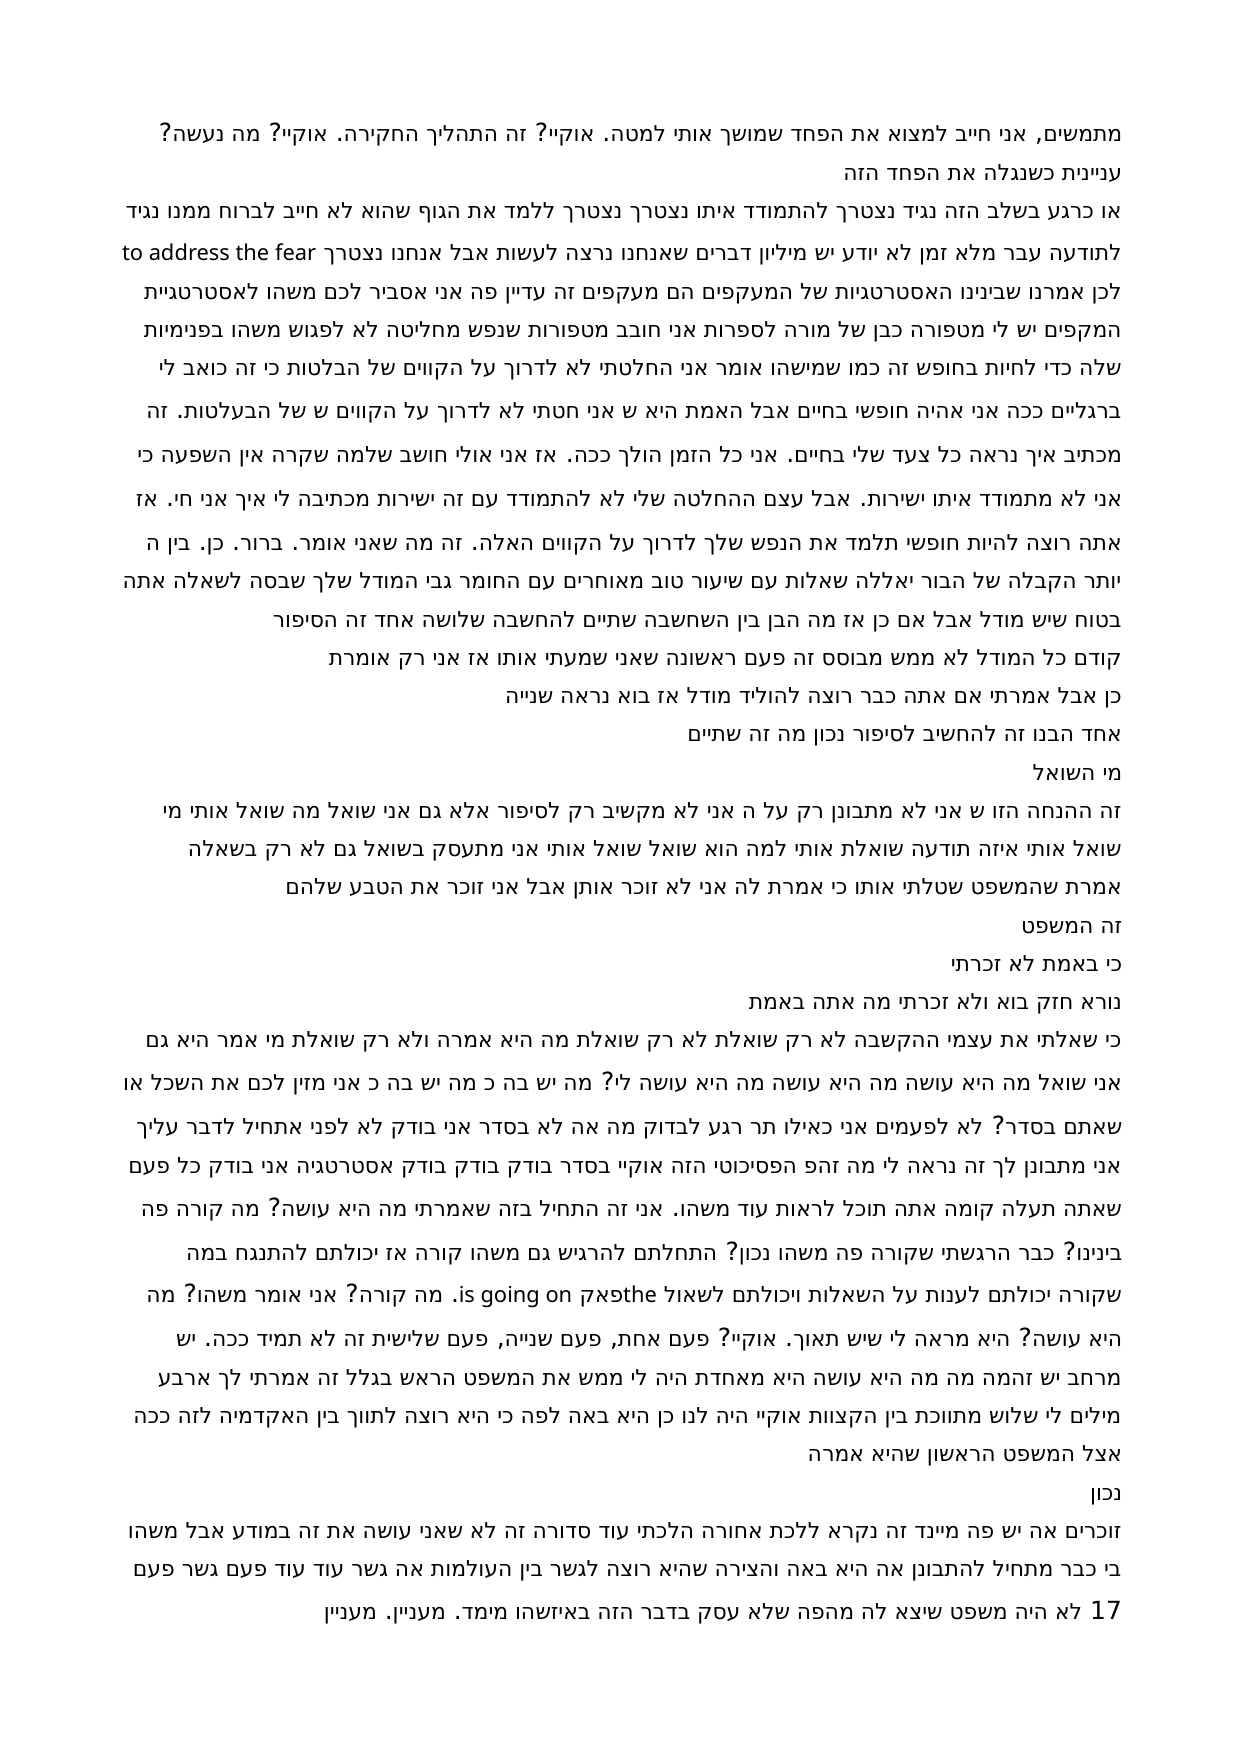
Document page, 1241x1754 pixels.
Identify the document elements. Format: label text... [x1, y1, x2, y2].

text מי השואל [118, 760, 1122, 785]
text זוכרים אה יש פה מיינד זה נקרא ללכת אחורה הלכתי עוד סדורה זה לא שאני עושה את זה במודע אבל משהו בי כבר מתחיל להתבונן אה היא באה והצירה שהיא רוצה לגשר בין העולמות אה גשר עוד עוד פעם גשר פעם 17 לא היה משפט שיצא לה מהפה שלא עסק בדבר הזה באיזשהו מימד. מעניין. מעניין [118, 1518, 1122, 1626]
text זה המשפט [118, 913, 1122, 938]
text אמרת שהמשפט שטלתי אותו כי אמרת לה אני לא זוכר אותן אבל אני זוכר את הטבע שלהם [118, 874, 1122, 900]
text כי באמת לא זכרתי [118, 951, 1122, 976]
text או כרגע בשלב הזה נגיד נצטרך להתמודד איתו נצטרך נצטרך ללמד את הגוף שהוא לא חייב לברוח ממנו נגיד לתודעה עבר מלא זמן לא יודע יש מיליון דברים שאנחנו נרצה לעשות אבל אנחנו נצטרך to address the fear לכן אמרנו שבינינו האסטרטגיות של המעקפים הם מעקפים זה עדיין פה אני אסביר לכם משהו לאסטרטגיית המקפים יש לי מטפורה כבן של מורה לספרות אני חובב מטפורות שנפש מחליטה לא לפגוש משהו בפנימיות שלה כדי לחיות בחופש זה כמו שמישהו אומר אני החלטתי לא לדרוך על הקווים של הבלטות כי זה כואב לי ברגליים ככה אני אהיה חופשי בחיים אבל האמת היא ש אני חטתי לא לדרוך על הקווים ש של הבעלטות. זה מכתיב איך נראה כל צעד שלי בחיים. אני כל הזמן הולך ככה. אז אני אולי חושב שלמה שקרה אין השפעה כי אני לא מתמודד איתו ישירות. אבל עצם ההחלטה שלי לא להתמודד עם זה ישירות מכתיבה לי איך אני חי. אז אתה רוצה להיות חופשי תלמד את הנפש שלך לדרוך על הקווים האלה. זה מה שאני אומר. ברור. כן. בין ה יותר הקבלה של הבור יאללה שאלות עם שיעור טוב מאוחרים עם החומר גבי המודל שלך שבסה לשאלה אתה בטוח שיש מודל אבל אם כן אז מה הבן בין השחשבה שתיים להחשבה שלושה אחד זה הסיפור [118, 198, 1122, 632]
text זה ההנחה הזו ש אני לא מתבונן רק על ה אני לא מקשיב רק לסיפור אלא גם אני שואל מה שואל אותי מי שואל אותי איזה תודעה שואלת אותי למה הוא שואל שואל אותי אני מתעסק בשואל גם לא רק בשאלה [118, 798, 1122, 862]
text מתמשים, אני חייב למצוא את הפחד שמושך אותי למטה. אוקיי? זה התהליך החקירה. אוקיי? מה נעשה? עניינית כשנגלה את הפחד הזה [118, 118, 1122, 186]
text כי שאלתי את עצמי ההקשבה לא רק שואלת לא רק שואלת מה היא אמרה ולא רק שואלת מי אמר היא גם אני שואל מה היא עושה מה היא עושה מה היא עושה לי? מה יש בה כ מה יש בה כ אני מזין לכם את השכל או שאתם בסדר? לא לפעמים אני כאילו תר רגע לבדוק מה אה לא בסדר אני בודק לא לפני אתחיל לדבר עליך אני מתבונן לך זה נראה לי מה זהפ הפסיכוטי הזה אוקיי בסדר בודק בודק בודק אסטרטגיה אני בודק כל פעם שאתה תעלה קומה אתה תוכל לראות עוד משהו. אני זה התחיל בזה שאמרתי מה היא עושה? מה קורה פה בינינו? כבר הרגשתי שקורה פה משהו נכון? התחלתם להרגיש גם משהו קורה אז יכולתם להתנגח במה שקורה יכולתם לענות על השאלות ויכולתם לשאול theפאק is going on. מה קורה? אני אומר משהו? מה היא עושה? היא מראה לי שיש תאוך. אוקיי? פעם אחת, פעם שנייה, פעם שלישית זה לא תמיד ככה. יש מרחב יש זהמה מה מה היא עושה היא מאחדת היה לי ממש את המשפט הראש בגלל זה אמרתי לך ארבע מילים לי שלוש מתווכת בין הקצוות אוקיי היה לנו כן היא באה לפה כי היא רוצה לתווך בין האקדמיה לזה ככה אצל המשפט הראשון שהיא אמרה [118, 1027, 1122, 1467]
text נכון [118, 1480, 1122, 1505]
text אחד הבנו זה להחשיב לסיפור נכון מה זה שתיים [118, 722, 1122, 747]
text קודם כל המודל לא ממש מבוסס זה פעם ראשונה שאני שמעתי אותו אז אני רק אומרת [118, 645, 1122, 671]
text נורא חזק בוא ולא זכרתי מה אתה באמת [118, 989, 1122, 1015]
text כן אבל אמרתי אם אתה כבר רוצה להוליד מודל אז בוא נראה שנייה [118, 683, 1122, 709]
